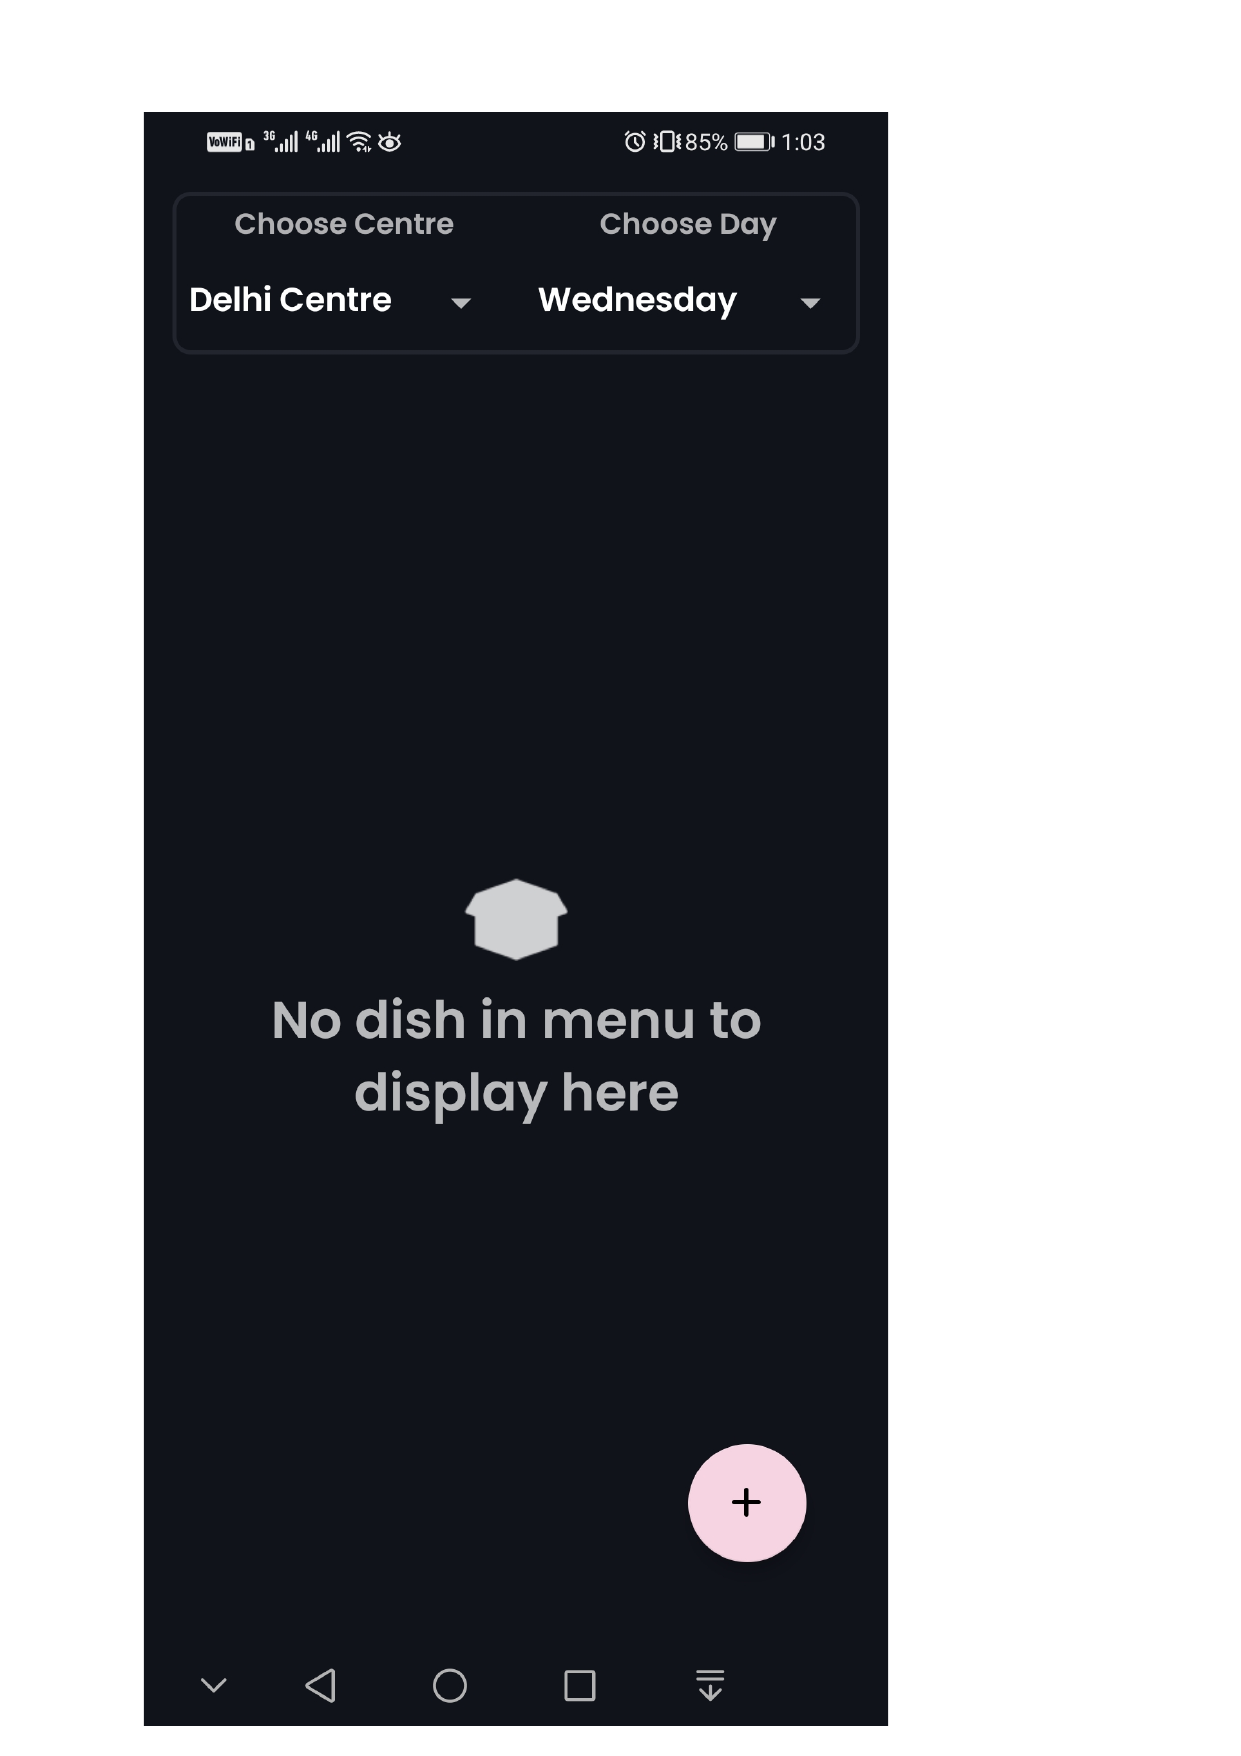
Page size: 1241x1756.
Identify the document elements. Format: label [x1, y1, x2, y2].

picture [143, 112, 889, 1726]
